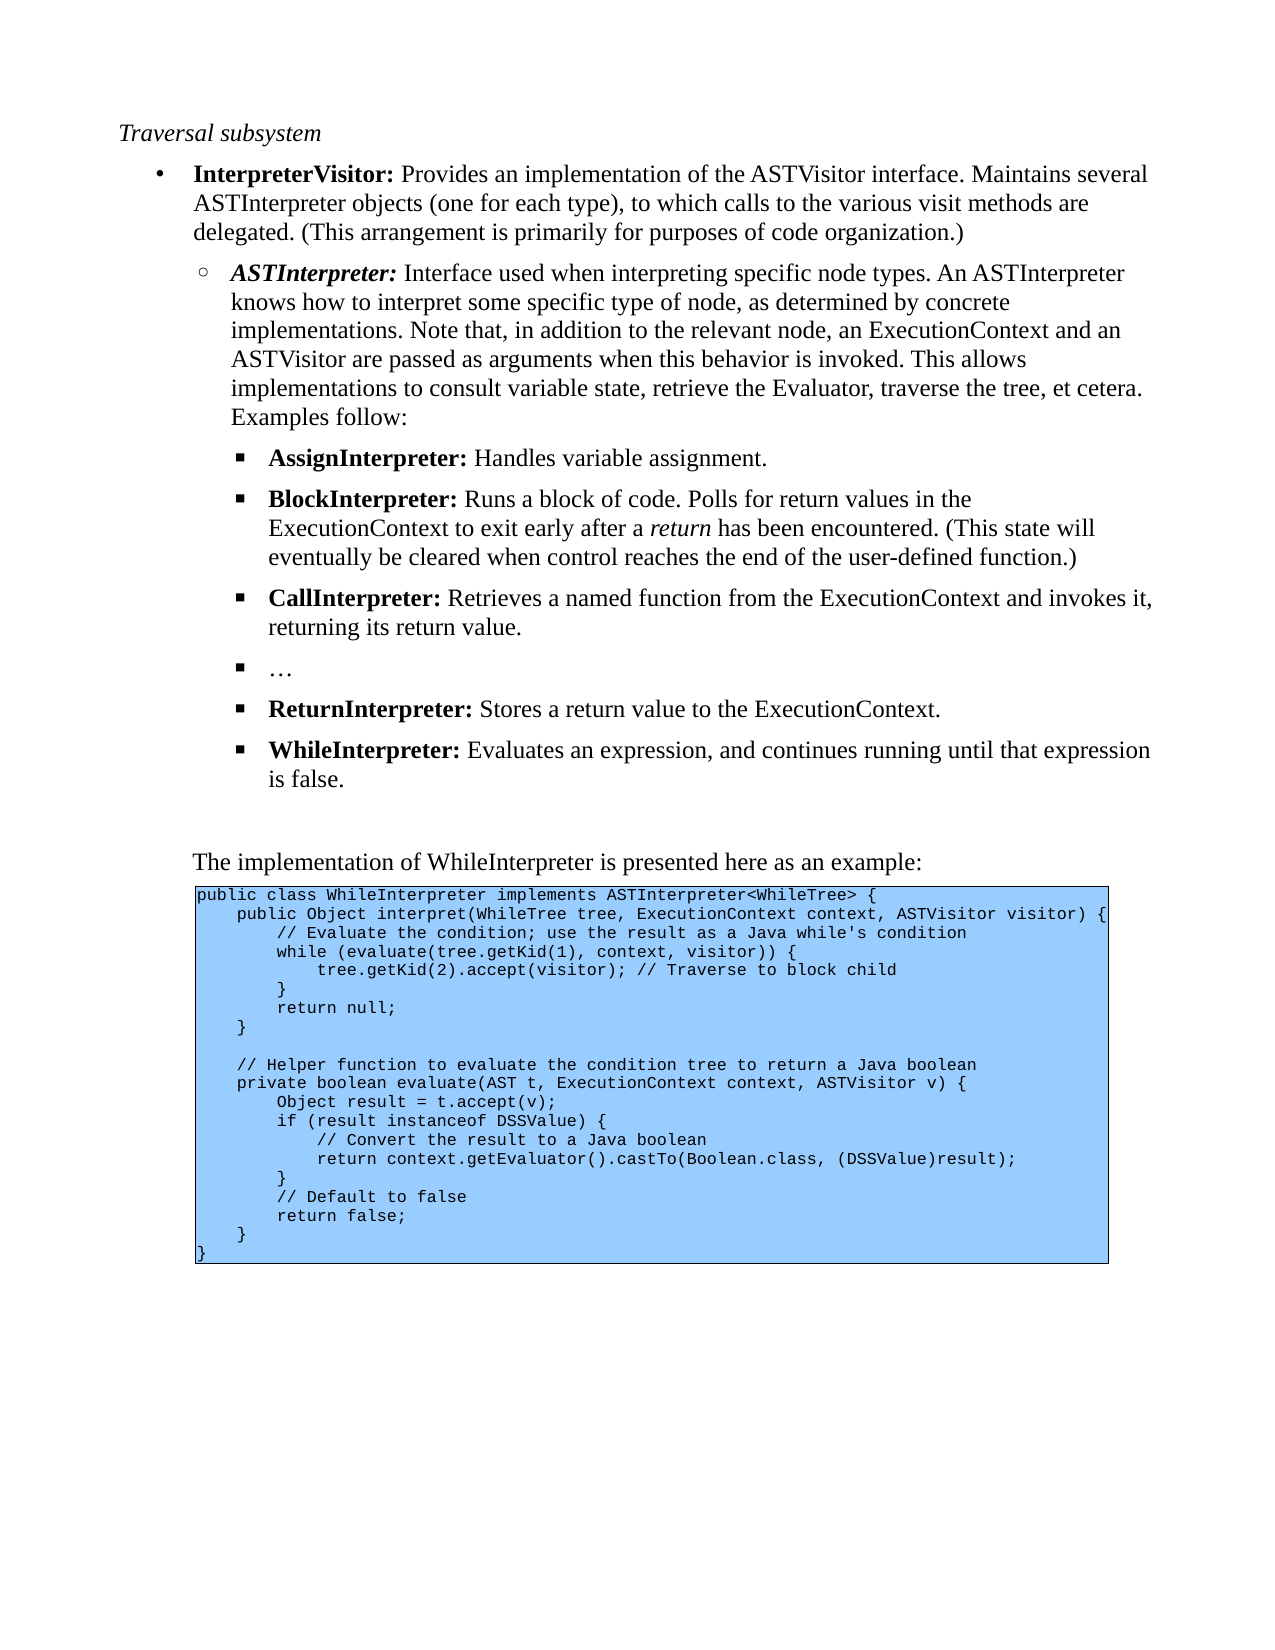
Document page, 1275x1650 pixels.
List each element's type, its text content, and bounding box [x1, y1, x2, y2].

list ASTInterpreter: Interface used when interpreting specific node types. An ASTInterpreter knows how to interpret some specific type of node, as determined by concrete implementations. Note that, in addition to the relevant node, an ExecutionContext and an ASTVisitor are passed as arguments when this behavior is invoked. This allows implementations to consult variable state, retrieve the Evaluator, traverse the tree, et cetera. Examples follow: [193, 258, 1157, 431]
list AssignInterpreter: Handles variable assignment. [231, 443, 1157, 472]
list CallInterpreter: Retrieves a named function from the ExecutionContext and invokes it, returning its return value. [231, 583, 1157, 641]
text The implementation of WhileInterpreter is presented here as an example: [118, 847, 1157, 876]
list … [231, 653, 1157, 682]
text Traversal subsystem [118, 118, 1157, 147]
list BlockInterpreter: Runs a block of code. Polls for return values in the ExecutionContext to exit early after a return has been encountered. (This state will eventually be cleared when control reaches the end of the user-defined function.) [231, 484, 1157, 571]
list WhileInterpreter: Evaluates an expression, and continues running until that expression is false. [231, 736, 1157, 793]
list InterpreterVisitor: Provides an implementation of the ASTVisitor interface. Maintains several ASTInterpreter objects (one for each type), to which calls to the various visit methods are delegated. (This arrangement is primarily for purposes of code organization.) [156, 159, 1157, 246]
list ReturnInterpreter: Stores a return value to the ExecutionContext. [231, 694, 1157, 723]
